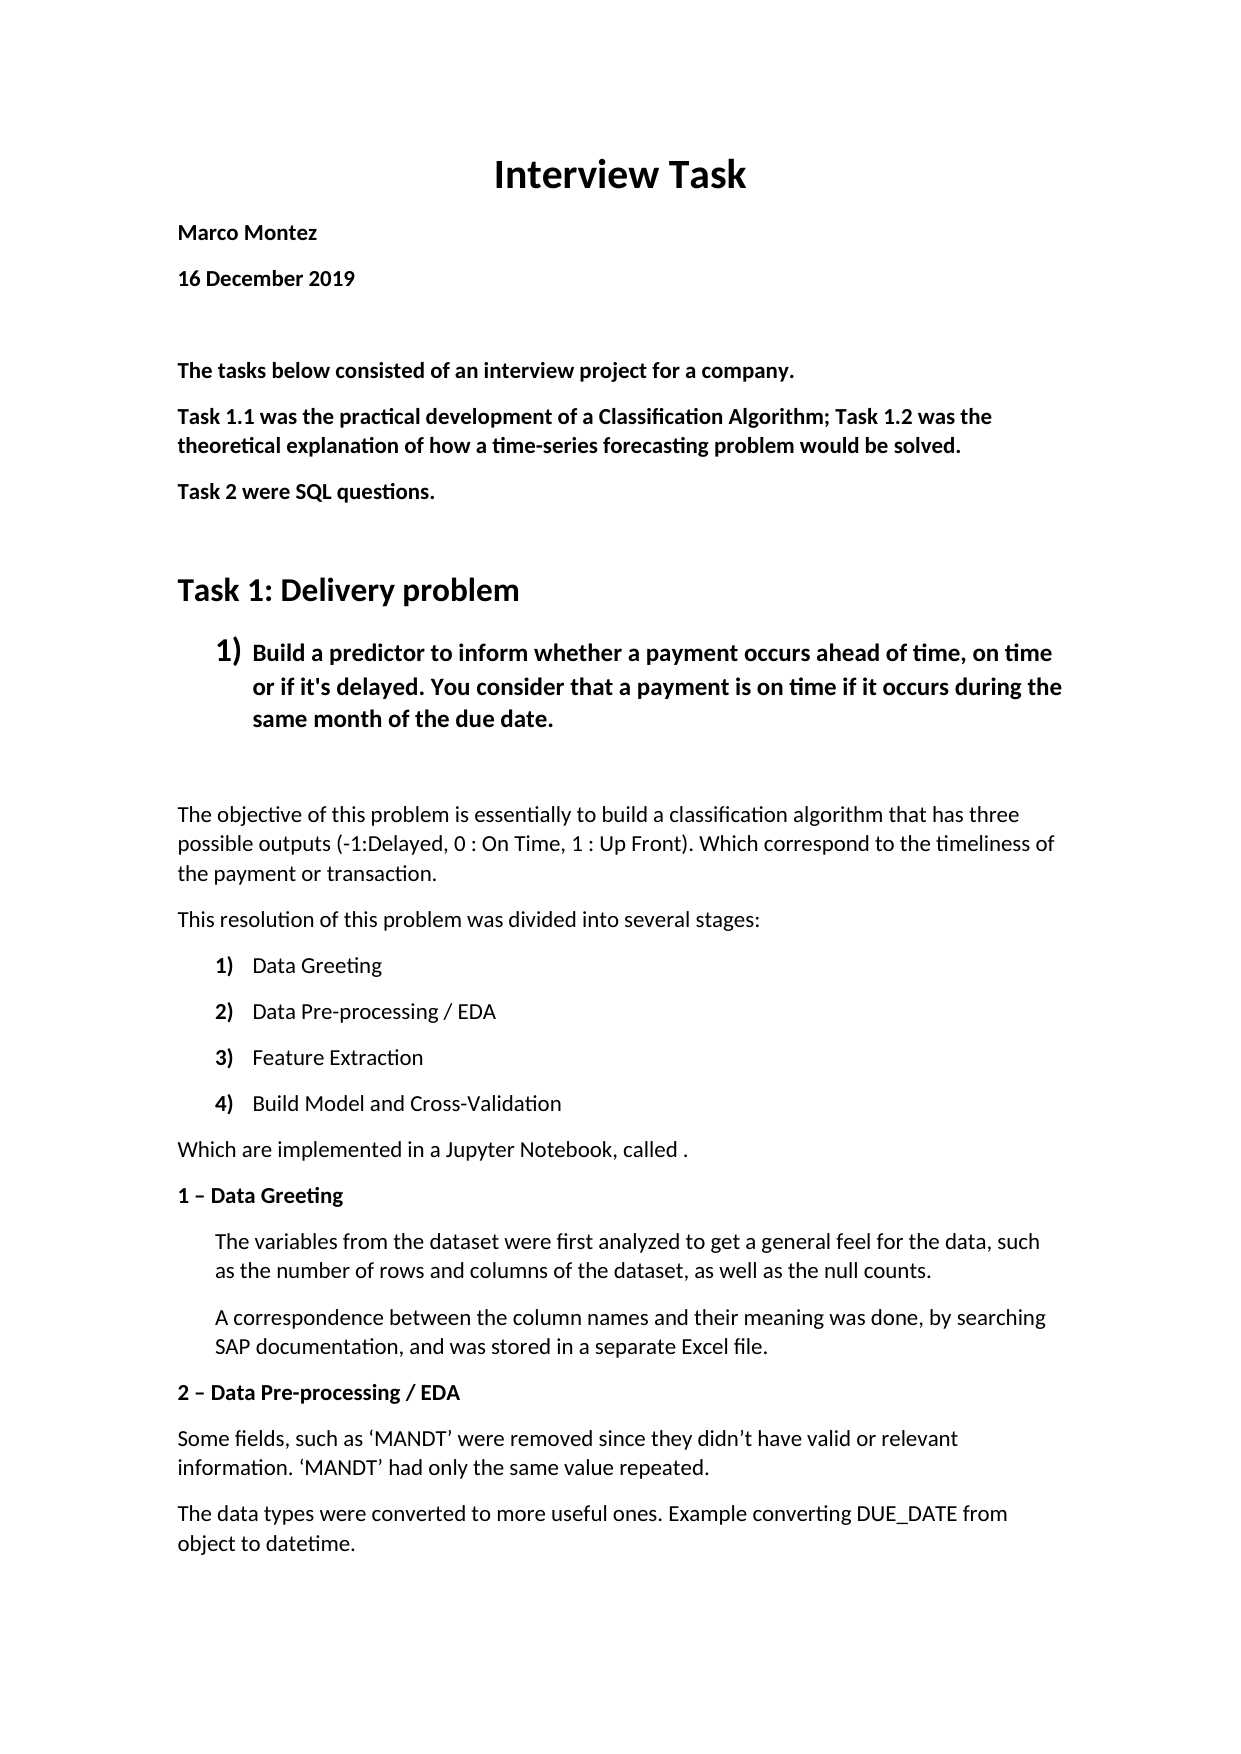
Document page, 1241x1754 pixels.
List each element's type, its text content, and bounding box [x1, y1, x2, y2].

text The variables from the dataset were first analyzed to get a general feel for the data, such as the number of rows and columns of the dataset, as well as the null counts. [215, 1227, 1063, 1284]
text 1 – Data Greeting [177, 1181, 1063, 1209]
list Build a predictor to inform whether a payment occurs ahead of time, on time or if it's delayed. You consider that a payment is on time if it occurs during the same month of the due date. [215, 629, 1063, 733]
text A correspondence between the column names and their meaning was done, by searching SAP documentation, and was stored in a separate Excel file. [215, 1303, 1063, 1360]
text The tasks below consisted of an interview project for a company. [177, 356, 1063, 384]
list Data Pre-processing / EDA [215, 997, 1063, 1025]
text Marco Montez [177, 218, 1063, 246]
list Data Greeting [215, 951, 1063, 979]
text Task 2 were SQL questions. [177, 477, 1063, 505]
text Some fields, such as ‘MANDT’ were removed since they didn’t have valid or relevant information. ‘MANDT’ had only the same value repeated. [177, 1424, 1063, 1481]
text The objective of this problem is essentially to build a classification algorithm that has three possible outputs (-1:Delayed, 0 : On Time, 1 : Up Front). Which correspond to the timeliness of the payment or transaction. [177, 800, 1063, 887]
list Build Model and Cross-Validation [215, 1089, 1063, 1117]
text Task 1.1 was the practical development of a Classification Algorithm; Task 1.2 was the theoretical explanation of how a time-series forecasting problem would be solved. [177, 402, 1063, 459]
text Task 1: Delivery problem [177, 569, 1063, 610]
text This resolution of this problem was divided into several stages: [177, 905, 1063, 933]
text 2 – Data Pre-processing / EDA [177, 1378, 1063, 1406]
list Feature Extraction [215, 1043, 1063, 1071]
text Interview Task [177, 148, 1063, 198]
text 16 December 2019 [177, 264, 1063, 292]
text Which are implemented in a Jupyter Notebook, called . [177, 1135, 1063, 1163]
text The data types were converted to more useful ones. Example converting DUE_DATE from object to datetime. [177, 1499, 1063, 1557]
